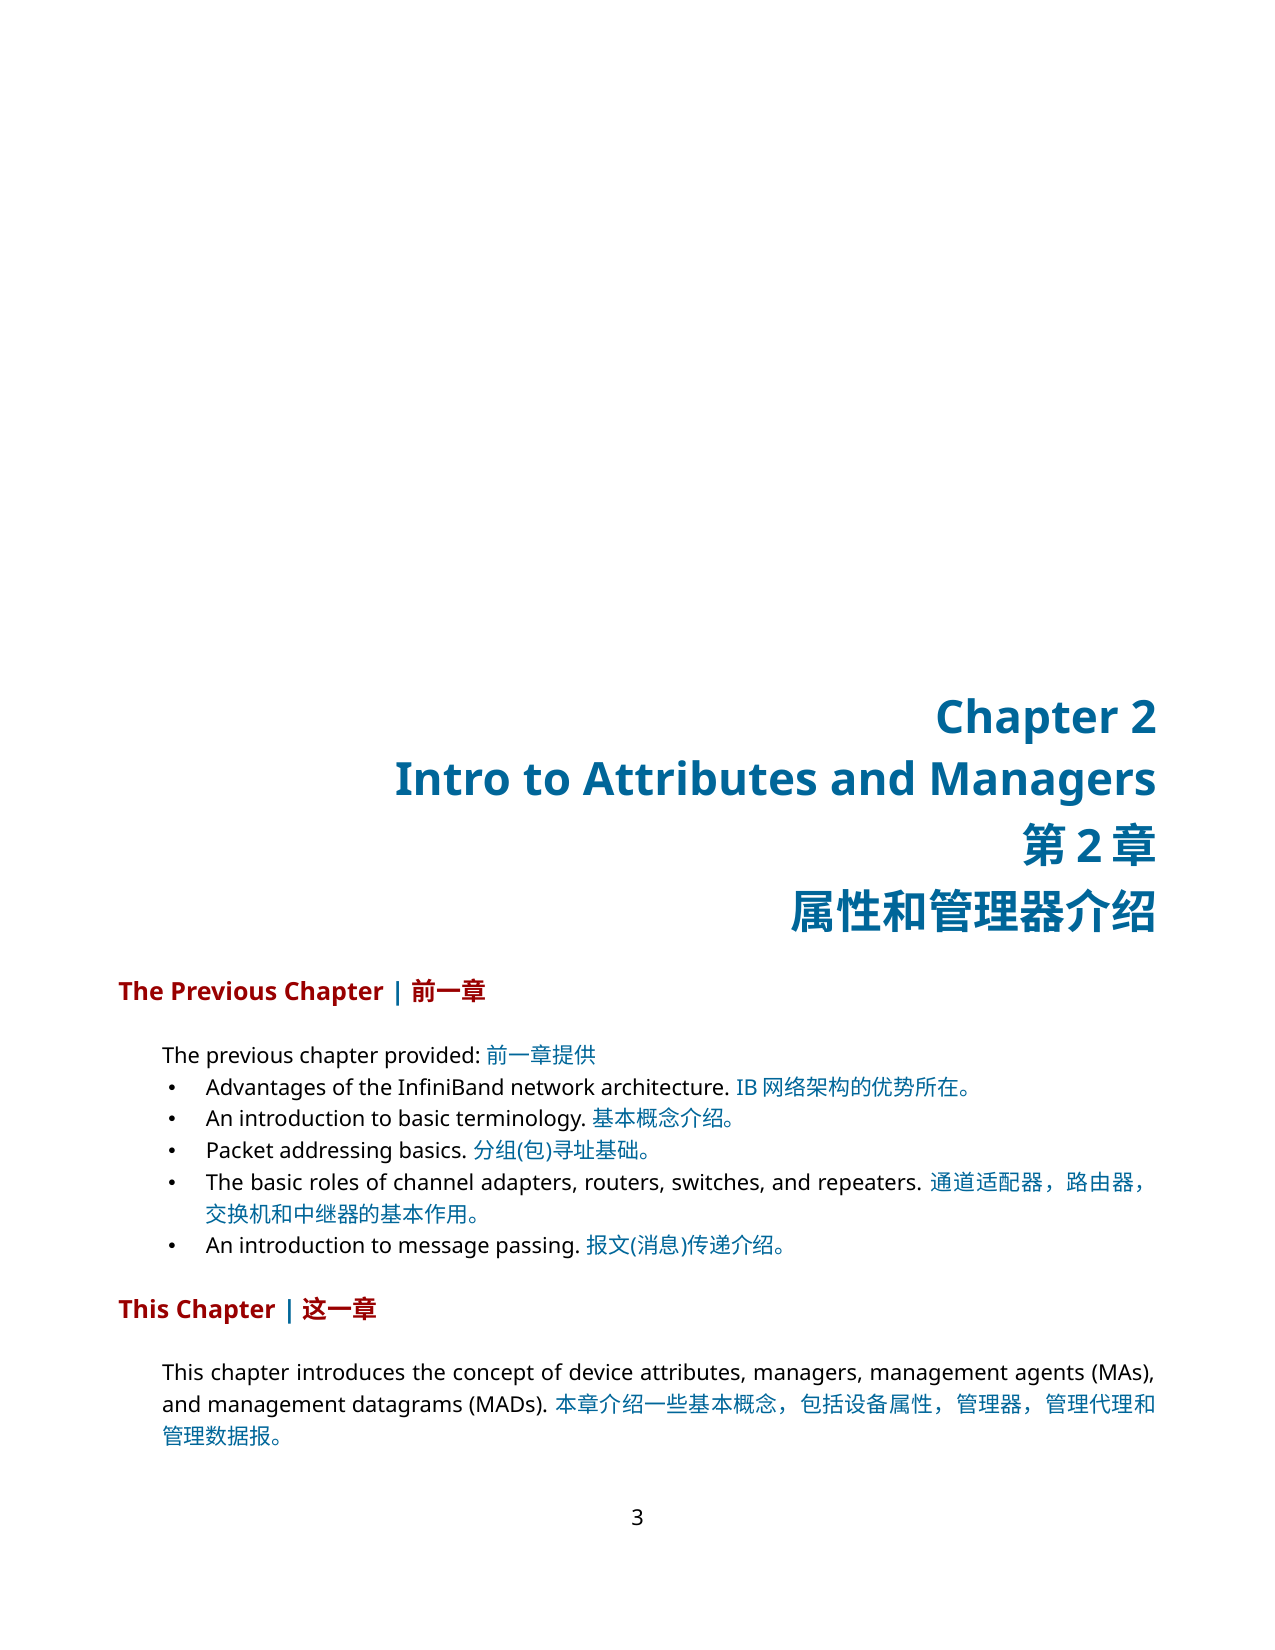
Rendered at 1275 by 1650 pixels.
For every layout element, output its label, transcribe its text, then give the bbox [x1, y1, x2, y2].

text This chapter introduces the concept of device attributes, managers, management agents (MAs), and management datagrams (MADs). 本章介绍一些基本概念，包括设备属性，管理器，管理代理和管理数据报。 [162, 1357, 1157, 1451]
text 属性和管理器介绍 [118, 876, 1157, 942]
text The Previous Chapter | 前一章 [118, 972, 1157, 1008]
list An introduction to message passing. 报文(消息)传递介绍。 [168, 1228, 1157, 1260]
list Advantages of the InfiniBand network architecture. IB网络架构的优势所在。 [168, 1069, 1157, 1101]
list The basic roles of channel adapters, routers, switches, and repeaters. 通道适配器，路由器，交换机和中继器的基本作用。 [168, 1165, 1157, 1228]
text The previous chapter provided: 前一章提供 [162, 1038, 1157, 1069]
text Chapter 2 [118, 684, 1157, 747]
text This Chapter | 这一章 [118, 1290, 1157, 1326]
list An introduction to basic terminology. 基本概念介绍。 [168, 1101, 1157, 1133]
text Intro to Attributes and Managers [118, 747, 1157, 809]
text 第2章 [118, 809, 1157, 876]
list Packet addressing basics. 分组(包)寻址基础。 [168, 1133, 1157, 1165]
